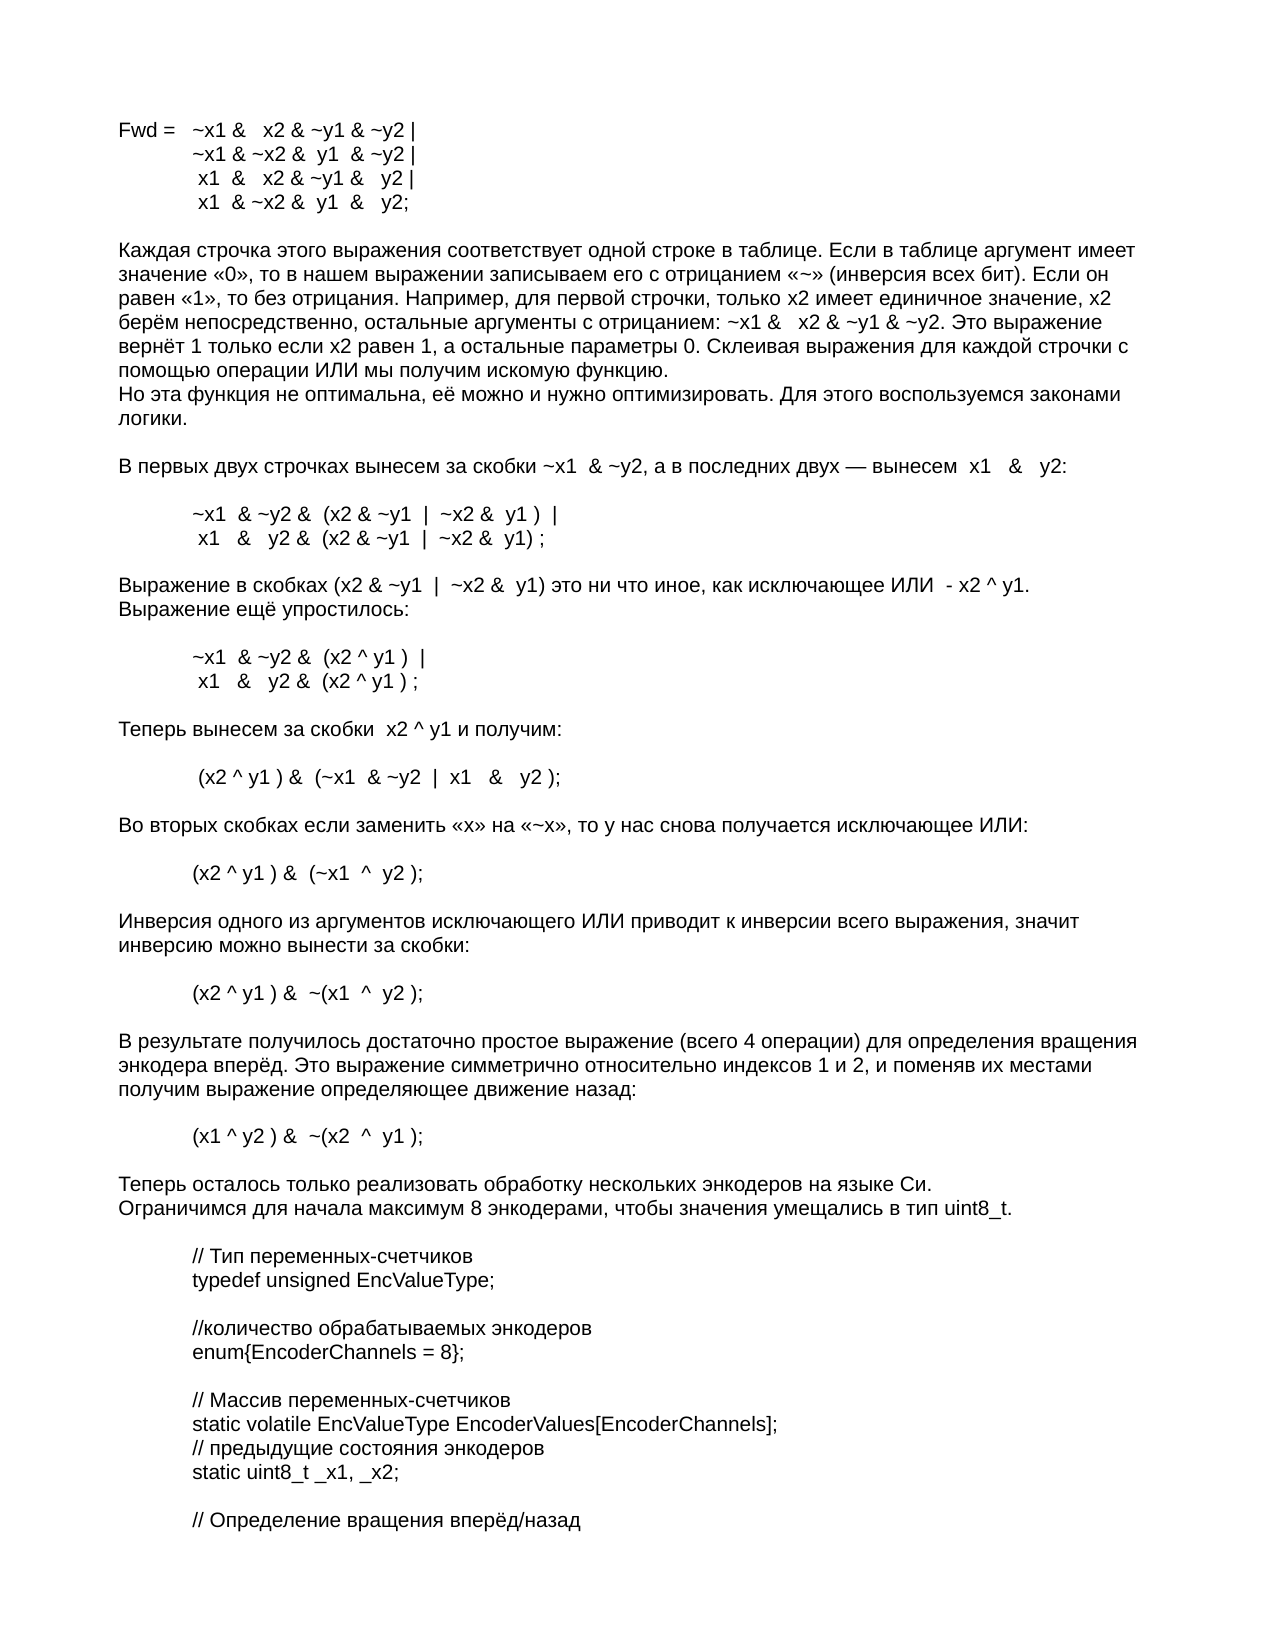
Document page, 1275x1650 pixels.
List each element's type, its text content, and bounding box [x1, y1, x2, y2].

text В результате получилось достаточно простое выражение (всего 4 операции) для определения вращения энкодера вперёд. Это выражение симметрично относительно индексов 1 и 2, и поменяв их местами получим выражение определяющее движение назад: [118, 1028, 1157, 1100]
text (x2 ^ y1 ) & (~x1 ^ y2 ); [118, 861, 1157, 885]
text Каждая строчка этого выражения соответствует одной строке в таблице. Если в таблице аргумент имеет значение «0», то в нашем выражении записываем его с отрицанием «~» (инверсия всех бит). Если он равен «1», то без отрицания. Например, для первой строчки, только x2 имеет единичное значение, x2 берём непосредственно, остальные аргументы с отрицанием: ~x1 & x2 & ~y1 & ~y2. Это выражение вернёт 1 только если x2 равен 1, а остальные параметры 0. Склеивая выражения для каждой строчки с помощью операции ИЛИ мы получим искомую функцию. [118, 238, 1157, 382]
text // Массив переменных-счетчиков [118, 1388, 1157, 1412]
text Выражение ещё упростилось: [118, 597, 1157, 621]
text (x2 ^ y1 ) & ~(x1 ^ y2 ); [118, 981, 1157, 1004]
text (x1 ^ y2 ) & ~(x2 ^ y1 ); [118, 1124, 1157, 1148]
text // Тип переменных-счетчиков [118, 1244, 1157, 1268]
text Ограничимся для начала максимум 8 энкодерами, чтобы значения умещались в тип uint8_t. [118, 1196, 1157, 1220]
text x1 & y2 & (x2 & ~y1 | ~x2 & y1) ; [118, 525, 1157, 549]
text Теперь осталось только реализовать обработку нескольких энкодеров на языке Си. [118, 1172, 1157, 1196]
text (x2 ^ y1 ) & (~x1 & ~y2 | x1 & y2 ); [118, 765, 1157, 789]
text В первых двух строчках вынесем за скобки ~x1 & ~y2, а в последних двух — вынесем x1 & y2: [118, 453, 1157, 477]
text x1 & x2 & ~y1 & y2 | [118, 166, 1157, 190]
text x1 & ~x2 & y1 & y2; [118, 190, 1157, 214]
text // Определение вращения вперёд/назад [118, 1508, 1157, 1532]
text //количество обрабатываемых энкодеров [118, 1316, 1157, 1340]
text Теперь вынесем за скобки x2 ^ y1 и получим: [118, 717, 1157, 741]
text static volatile EncValueType EncoderValues[EncoderChannels]; [118, 1412, 1157, 1436]
text Инверсия одного из аргументов исключающего ИЛИ приводит к инверсии всего выражения, значит инверсию можно вынести за скобки: [118, 909, 1157, 957]
text Выражение в скобках (x2 & ~y1 | ~x2 & y1) это ни что иное, как исключающее ИЛИ - x2 ^ y1. [118, 573, 1157, 597]
text ~x1 & ~y2 & (x2 & ~y1 | ~x2 & y1 ) | [118, 501, 1157, 525]
text enum{EncoderChannels = 8}; [118, 1340, 1157, 1364]
text // предыдущие состояния энкодеров [118, 1436, 1157, 1460]
text x1 & y2 & (x2 ^ y1 ) ; [118, 669, 1157, 693]
text Во вторых скобках если заменить «x» на «~x», то у нас снова получается исключающее ИЛИ: [118, 813, 1157, 837]
text typedef unsigned EncValueType; [118, 1268, 1157, 1292]
text Но эта функция не оптимальна, её можно и нужно оптимизировать. Для этого воспользуемся законами логики. [118, 382, 1157, 429]
text static uint8_t _x1, _x2; [118, 1460, 1157, 1484]
text ~x1 & ~y2 & (x2 ^ y1 ) | [118, 645, 1157, 669]
text ~x1 & ~x2 & y1 & ~y2 | [118, 142, 1157, 166]
text Fwd = ~x1 & x2 & ~y1 & ~y2 | [118, 118, 1157, 142]
